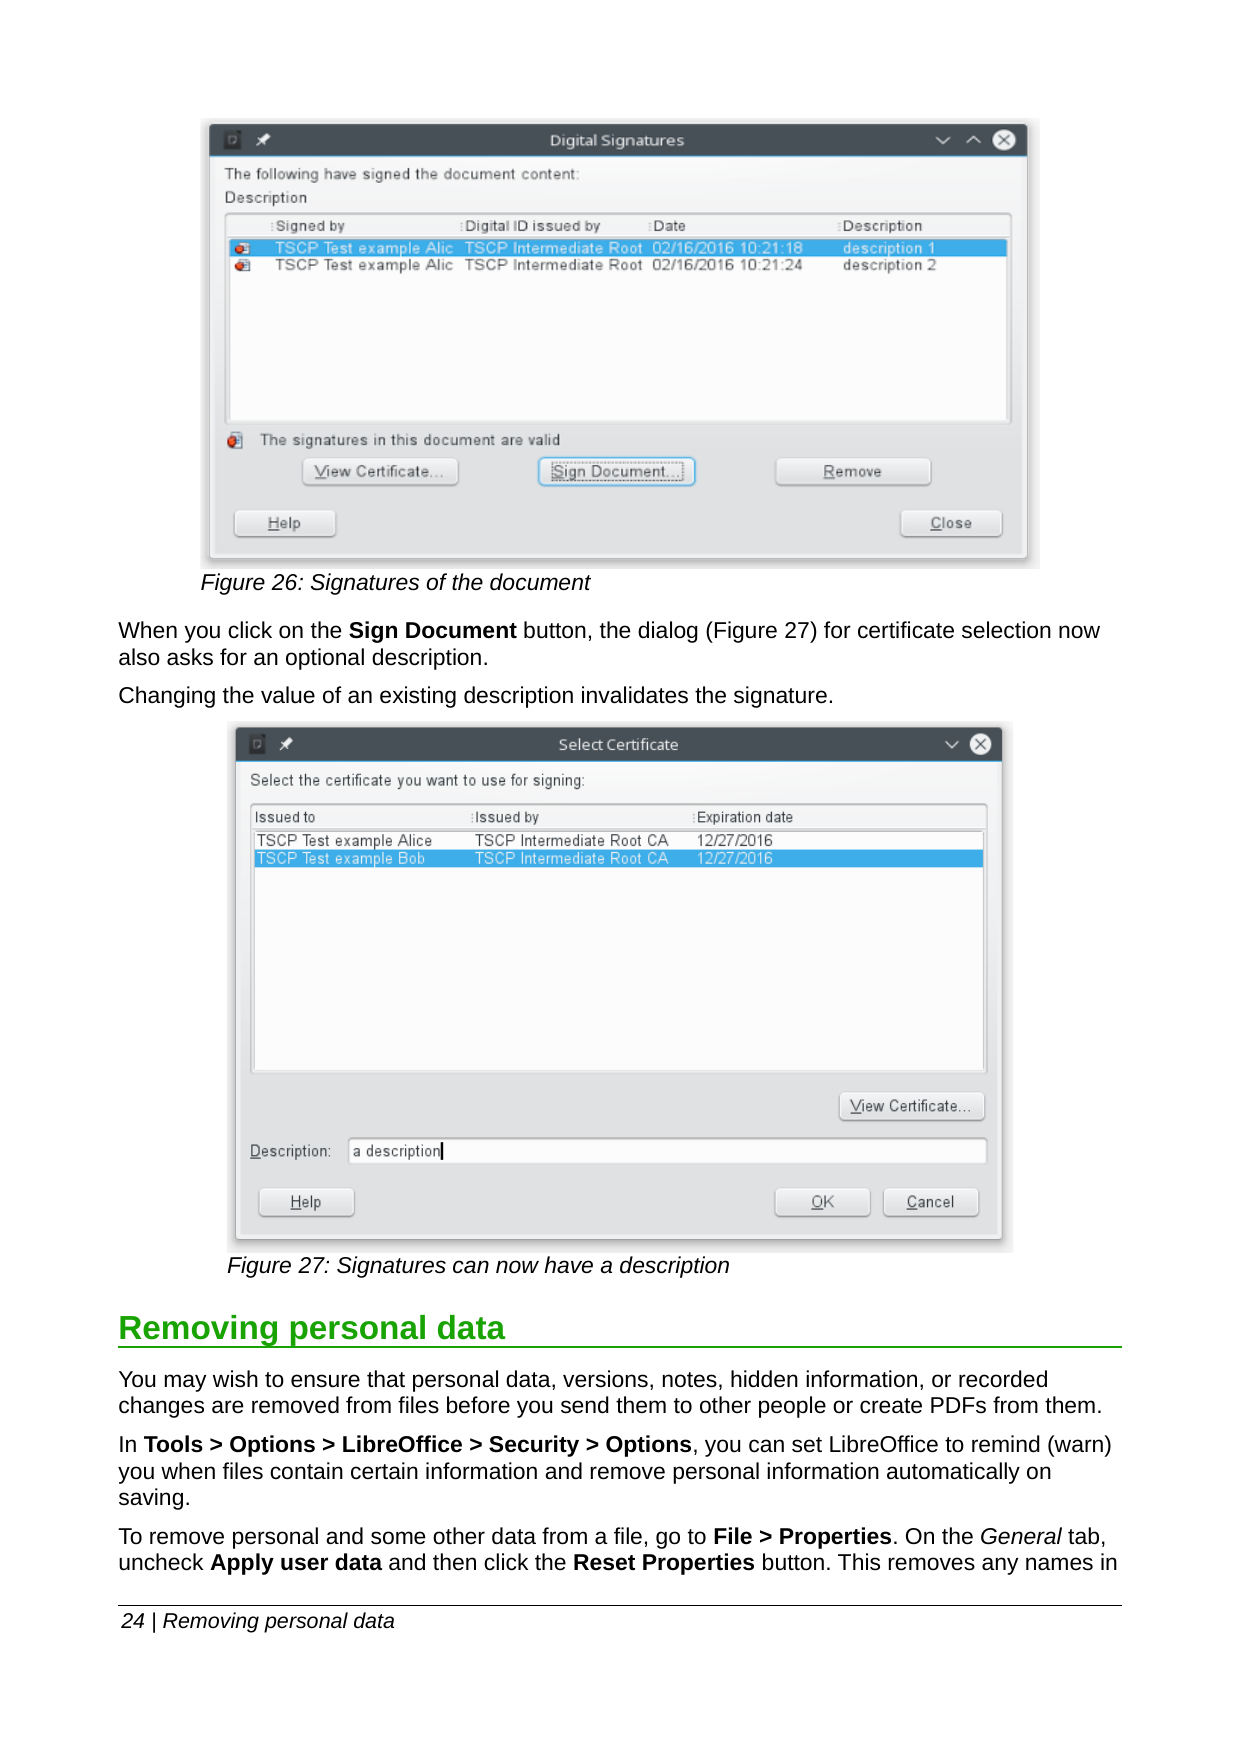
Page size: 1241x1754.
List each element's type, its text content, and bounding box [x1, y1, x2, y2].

picture [226, 721, 1014, 1253]
text Figure 26: Signatures of the document [200, 569, 1040, 595]
subtitle Removing personal data [118, 1308, 1122, 1346]
text In Tools > Options > LibreOffice > Security > Options, you can set LibreOffice to remind (warn) you when files contain certain information and remove personal information automatically on saving. [118, 1431, 1122, 1510]
picture [200, 118, 1040, 569]
text Changing the value of an existing description invalidates the signature. [118, 682, 1122, 709]
text To remove personal and some other data from a file, go to File > Properties. On the General tab, uncheck Apply user data and then click the Reset Properties button. This removes any names in [118, 1523, 1122, 1576]
text Figure 27: Signatures can now have a description [227, 1253, 1013, 1278]
text When you click on the Sign Document button, the dialog (Figure 27) for certificate selection now also asks for an optional description. [118, 617, 1122, 670]
text You may wish to ensure that personal data, versions, notes, hidden information, or recorded changes are removed from files before you send them to other people or create PDFs from them. [118, 1366, 1122, 1419]
